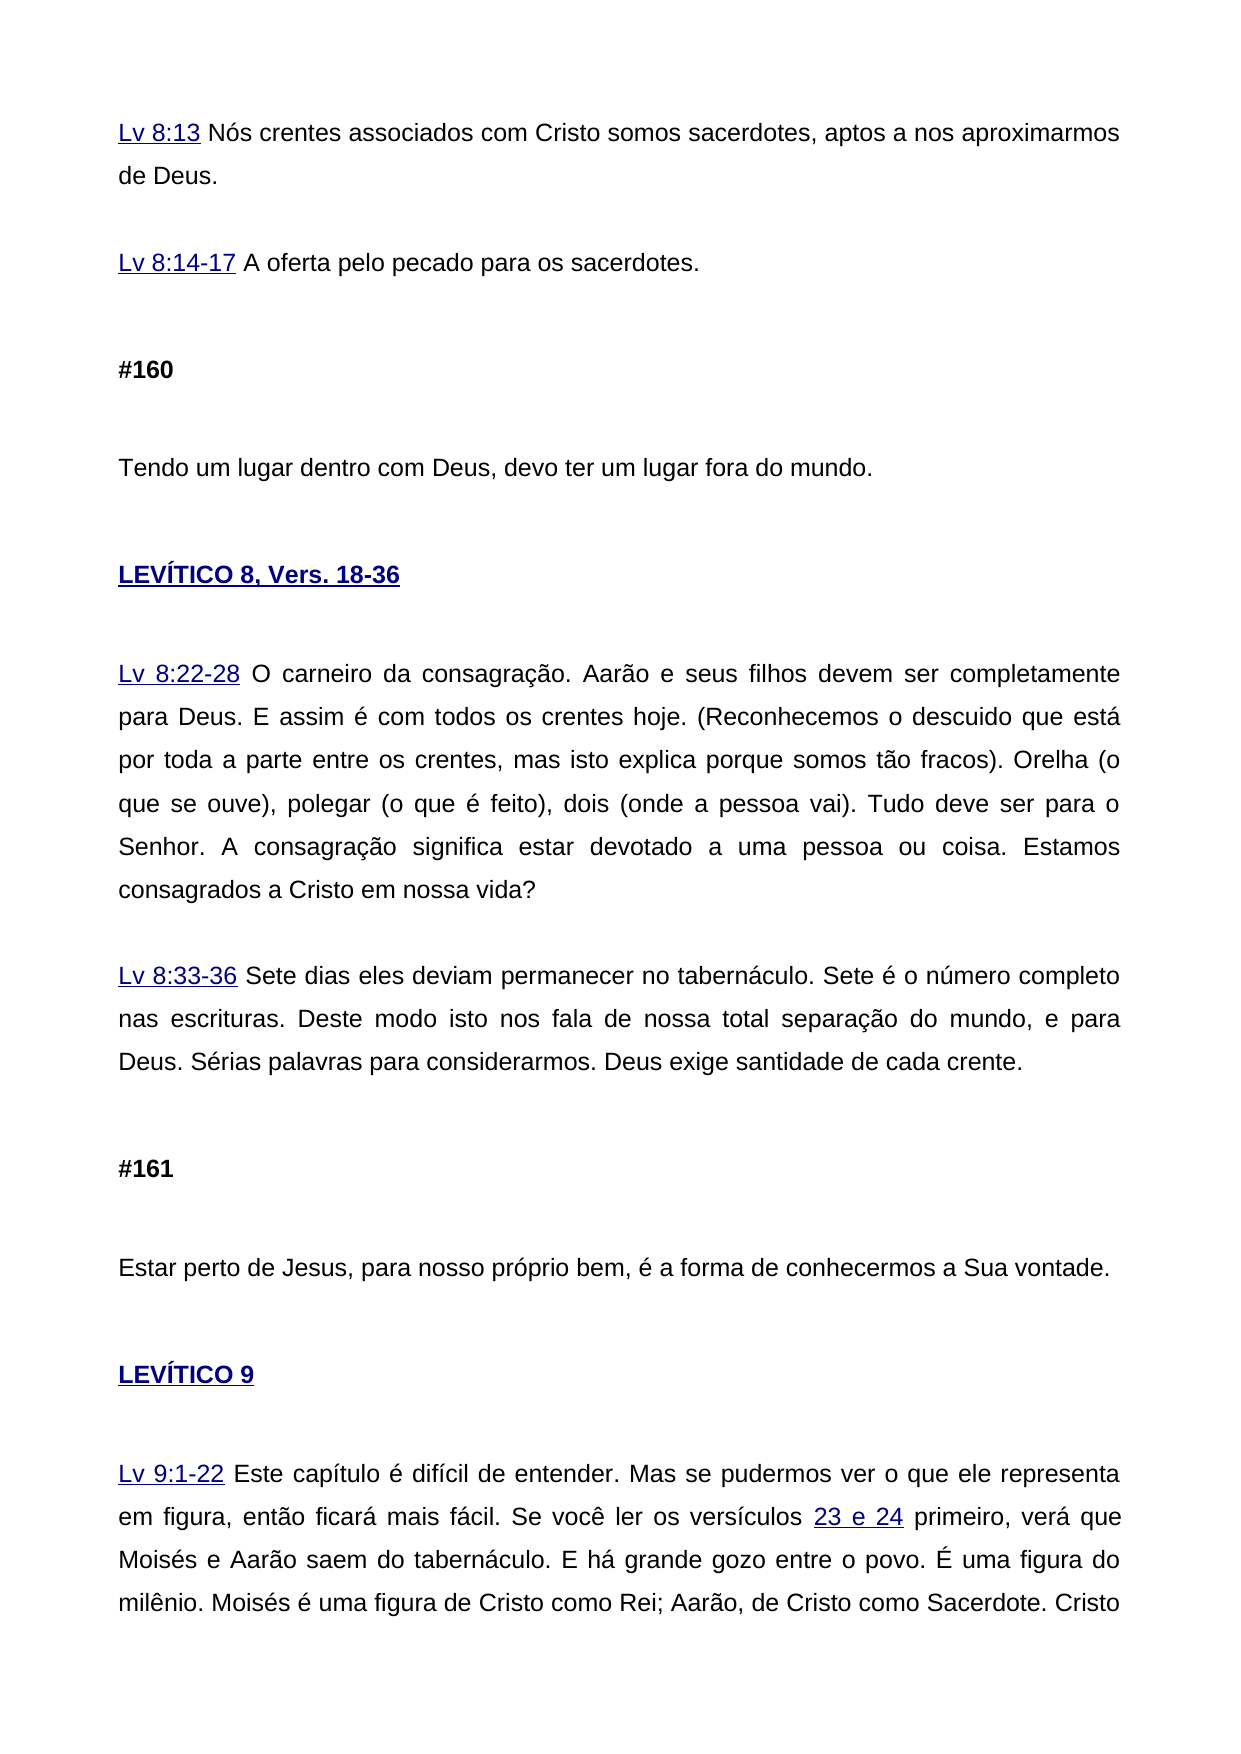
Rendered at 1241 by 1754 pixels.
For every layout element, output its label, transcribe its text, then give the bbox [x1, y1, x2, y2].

text Lv 8:13 Nós crentes associados com Cristo somos sacerdotes, aptos a nos aproximarmos de Deus. [118, 118, 1122, 190]
subtitle #160 [118, 354, 1122, 383]
text Lv 8:33-36 Sete dias eles deviam permanecer no tabernáculo. Sete é o número completo nas escrituras. Deste modo isto nos fala de nossa total separação do mundo, e para Deus. Sérias palavras para considerarmos. Deus exige santidade de cada crente. [118, 961, 1122, 1076]
subtitle LEVÍTICO 9 [118, 1360, 1122, 1389]
text Lv 8:22-28 O carneiro da consagração. Aarão e seus filhos devem ser completamente para Deus. E assim é com todos os crentes hoje. (Reconhecemos o descuido que está por toda a parte entre os crentes, mas isto explica porque somos tão fracos). Orelha (o que se ouve), polegar (o que é feito), dois (onde a pessoa vai). Tudo deve ser para o Senhor. A consagração significa estar devotado a uma pessoa ou coisa. Estamos consagrados a Cristo em nossa vida? [118, 659, 1122, 903]
text Lv 9:1-22 Este capítulo é difícil de entender. Mas se pudermos ver o que ele representa em figura, então ficará mais fácil. Se você ler os versículos 23 e 24 primeiro, verá que Moisés e Aarão saem do tabernáculo. E há grande gozo entre o povo. É uma figura do milênio. Moisés é uma figura de Cristo como Rei; Aarão, de Cristo como Sacerdote. Cristo [118, 1459, 1122, 1617]
subtitle LEVÍTICO 8, Vers. 18-36 [118, 560, 1122, 589]
text Lv 8:14-17 A oferta pelo pecado para os sacerdotes. [118, 247, 1122, 276]
text Estar perto de Jesus, para nosso próprio bem, é a forma de conhecermos a Sua vontade. [118, 1253, 1122, 1282]
text Tendo um lugar dentro com Deus, devo ter um lugar fora do mundo. [118, 453, 1122, 482]
subtitle #161 [118, 1154, 1122, 1183]
